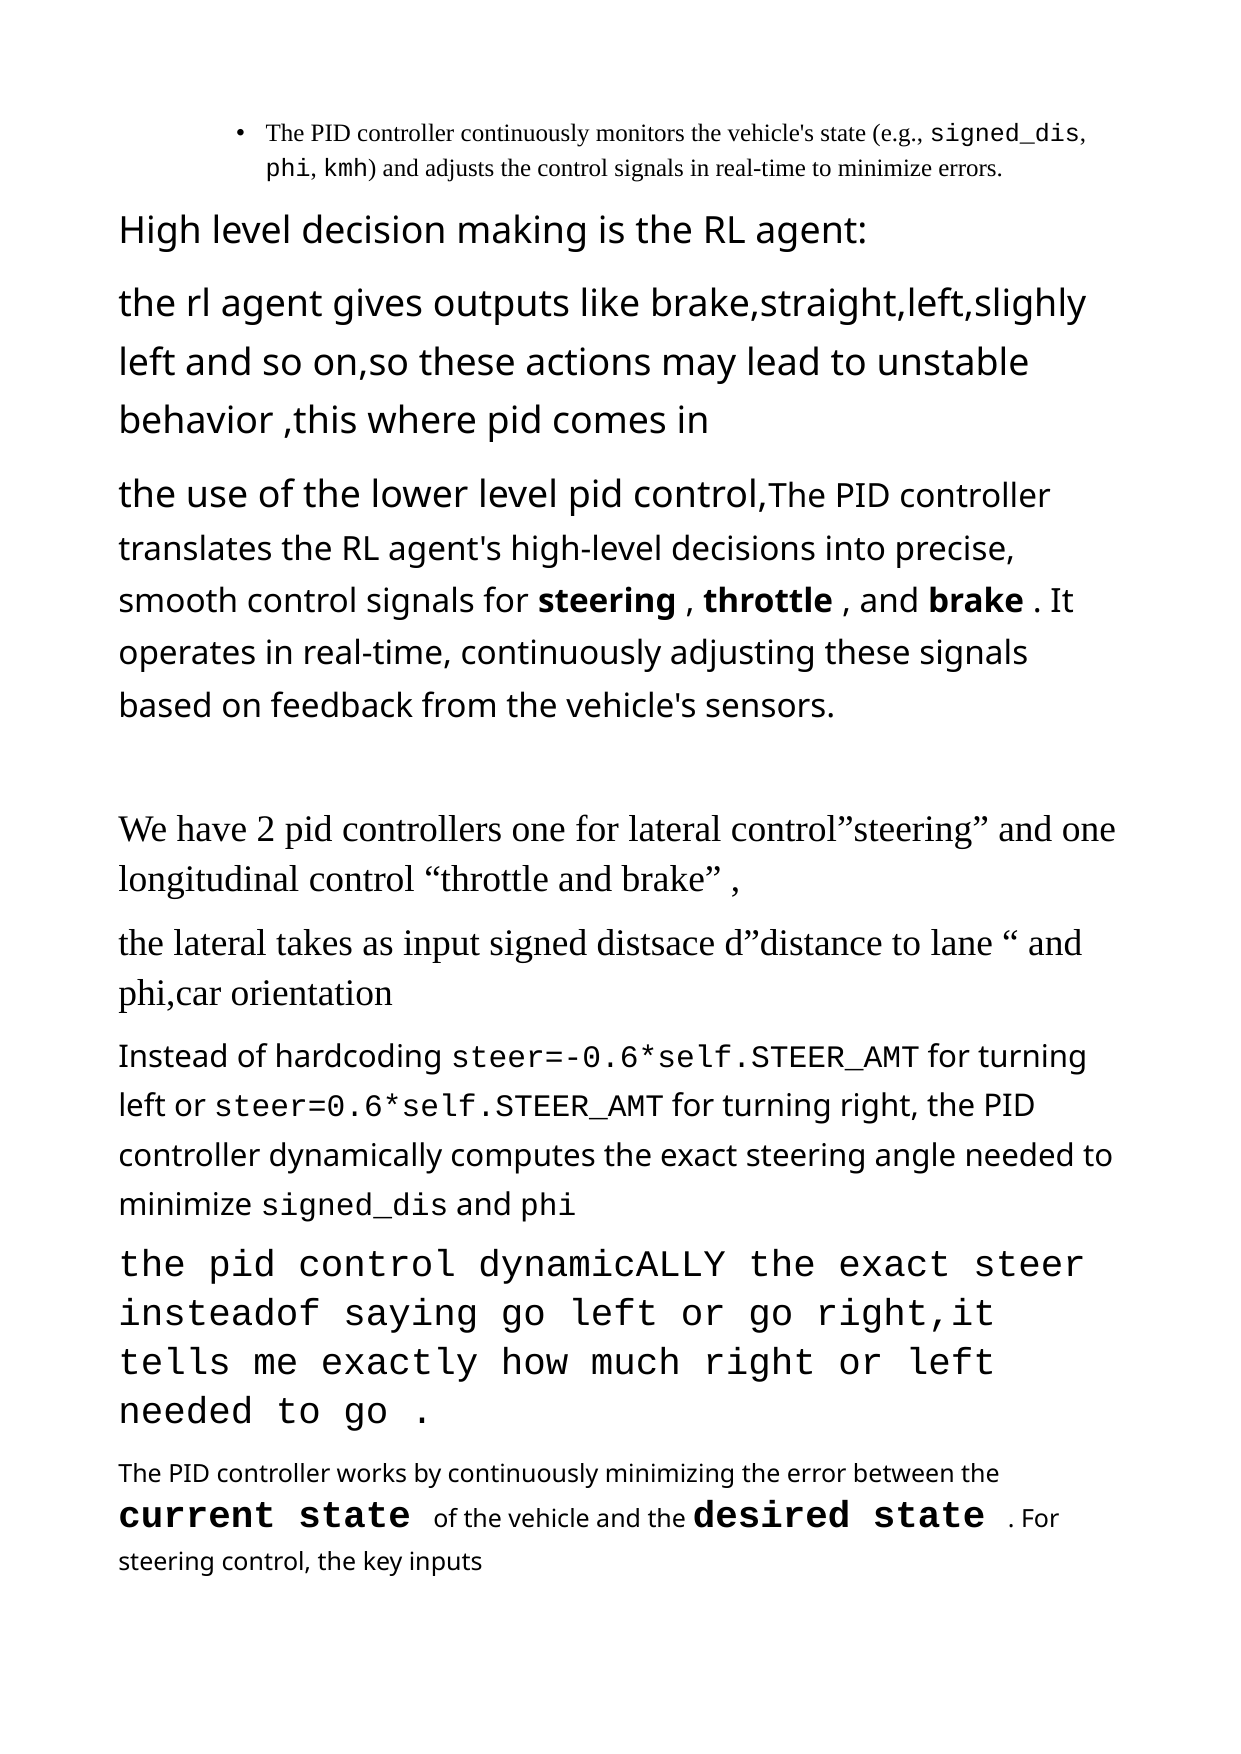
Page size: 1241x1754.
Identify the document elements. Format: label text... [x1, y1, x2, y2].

text We have 2 pid controllers one for lateral control”steering” and one longitudinal control “throttle and brake” , [118, 807, 1122, 899]
text the pid control dynamicALLY the exact steer insteadof saying go left or go right,it tells me exactly how much right or left needed to go . [118, 1245, 1122, 1434]
text the lateral takes as input signed distsace d”distance to lane “ and phi,car orientation [118, 921, 1122, 1013]
list The PID controller continuously monitors the vehicle's state (e.g., signed_dis, phi, kmh) and adjusts the control signals in real-time to minimize errors. [236, 118, 1122, 184]
text The PID controller works by continuously minimizing the error between the current state of the vehicle and the desired state . For steering control, the key inputs [118, 1455, 1122, 1577]
text Instead of hardcoding steer=-0.6*self.STEER_AMT for turning left or steer=0.6*self.STEER_AMT for turning right, the PID controller dynamically computes the exact steering angle needed to minimize signed_dis and phi [118, 1034, 1122, 1224]
text the use of the lower level pid control,The PID controller translates the RL agent's high-level decisions into precise, smooth control signals for steering , throttle , and brake . It operates in real-time, continuously adjusting these signals based on feedback from the vehicle's sensors. [118, 467, 1122, 727]
text the rl agent gives outputs like brake,straight,left,slighly left and so on,so these actions may lead to unstable behavior ,this where pid comes in [118, 276, 1122, 445]
text High level decision making is the RL agent: [118, 203, 1122, 254]
